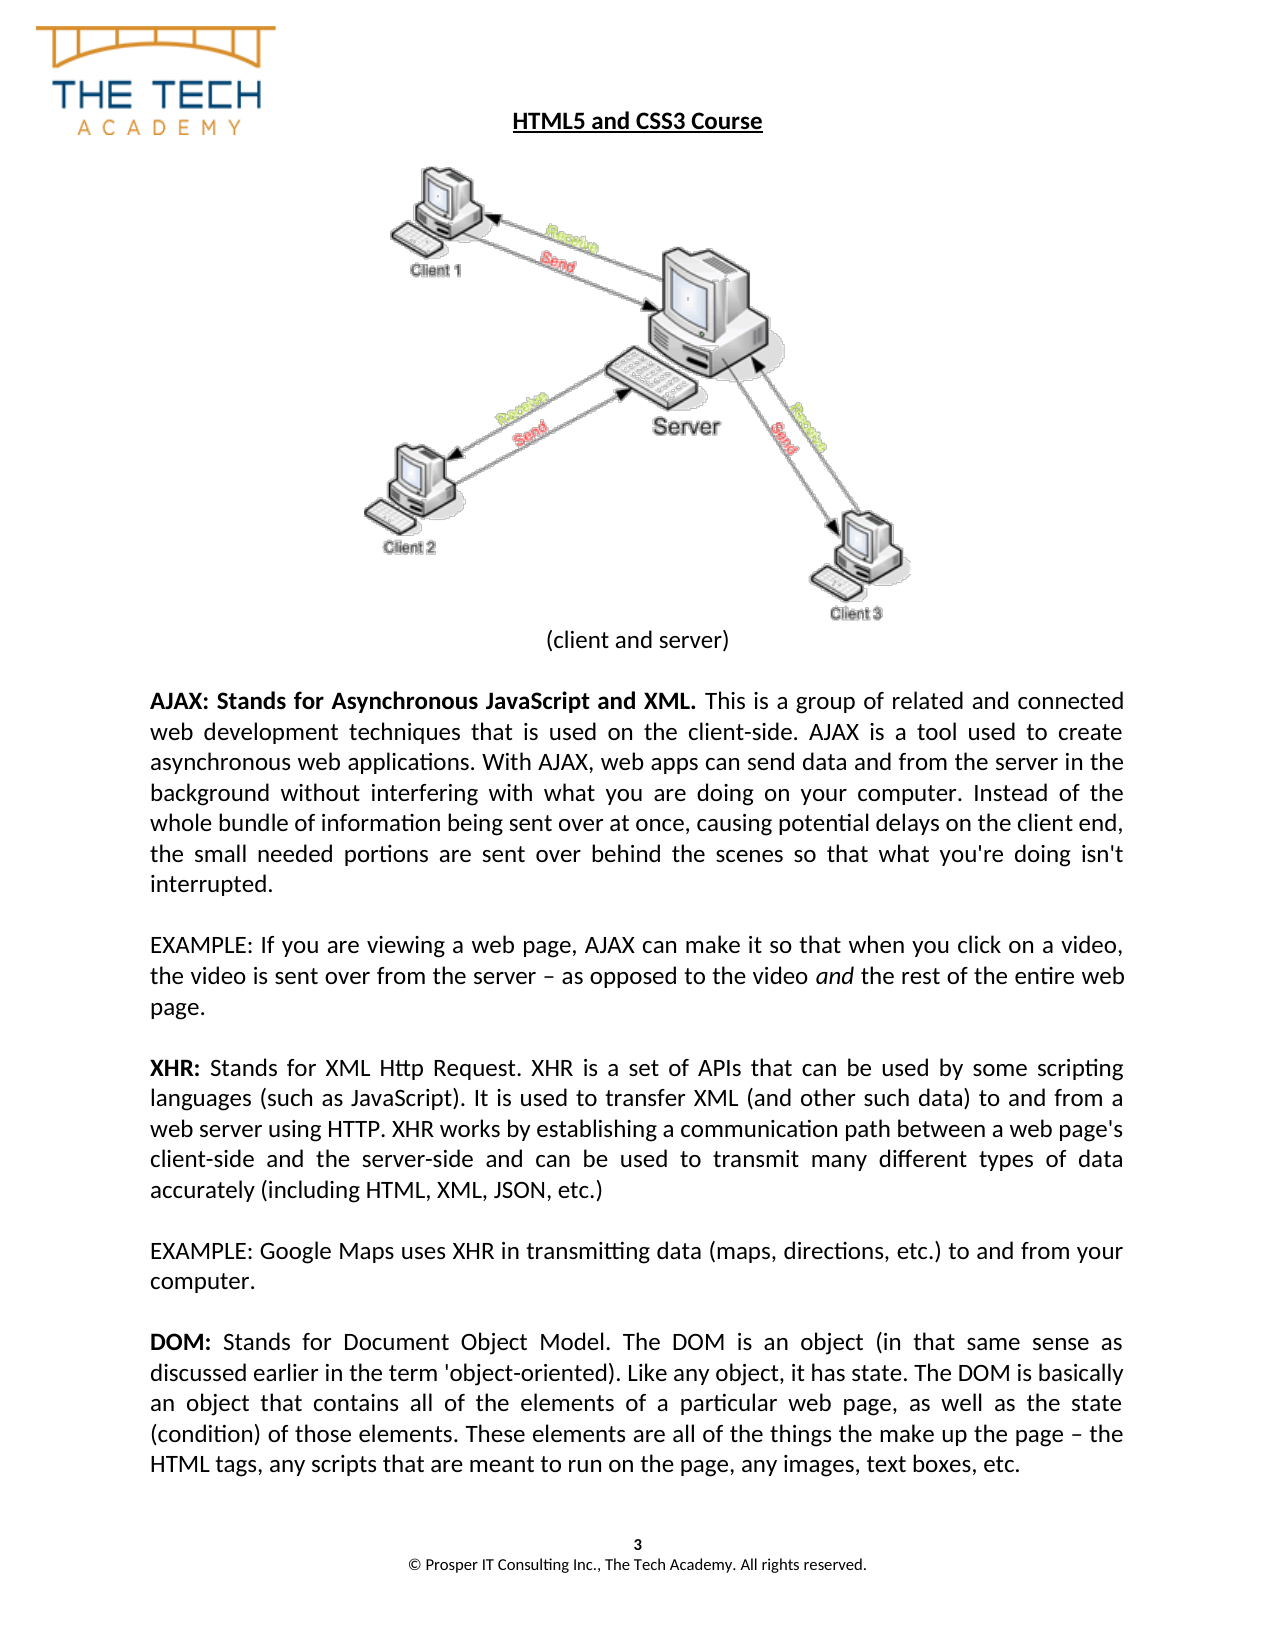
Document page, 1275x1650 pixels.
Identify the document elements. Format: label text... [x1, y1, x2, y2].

text XHR: Stands for XML Http Request. XHR is a set of APIs that can be used by some scripting languages (such as JavaScript). It is used to transfer XML (and other such data) to and from a web server using HTTP. XHR works by establishing a communication path between a web page's client-side and the server-side and can be used to transmit many different types of data accurately (including HTML, XML, JSON, etc.) [150, 1052, 1125, 1204]
picture [36, 26, 276, 135]
text EXAMPLE: Google Maps uses XHR in transmitting data (maps, directions, etc.) to and from your computer. [150, 1235, 1125, 1296]
text AJAX: Stands for Asynchronous JavaScript and XML. This is a group of related and connected web development techniques that is used on the client-side. AJAX is a tool used to create asynchronous web applications. With AJAX, web apps can send data and from the server in the background without interfering with what you are doing on your computer. Instead of the whole bundle of information being sent over at once, causing potential delays on the client end, the small needed portions are sent over behind the scenes so that what you're doing isn't interrupted. [150, 685, 1125, 899]
text (client and server) [150, 624, 1125, 655]
text EXAMPLE: If you are viewing a web page, AJAX can make it so that when you click on a video, the video is sent over from the server – as opposed to the video and the rest of the entire web page. [150, 929, 1125, 1021]
text DOM: Stands for Document Object Model. The DOM is an object (in that same sense as discussed earlier in the term 'object-oriented). Like any object, it has state. The DOM is basically an object that contains all of the elements of a particular web page, as well as the state (condition) of those elements. These elements are all of the things the make up the page – the HTML tags, any scripts that are meant to run on the page, any images, text boxes, etc. [150, 1326, 1125, 1479]
picture [364, 166, 911, 625]
